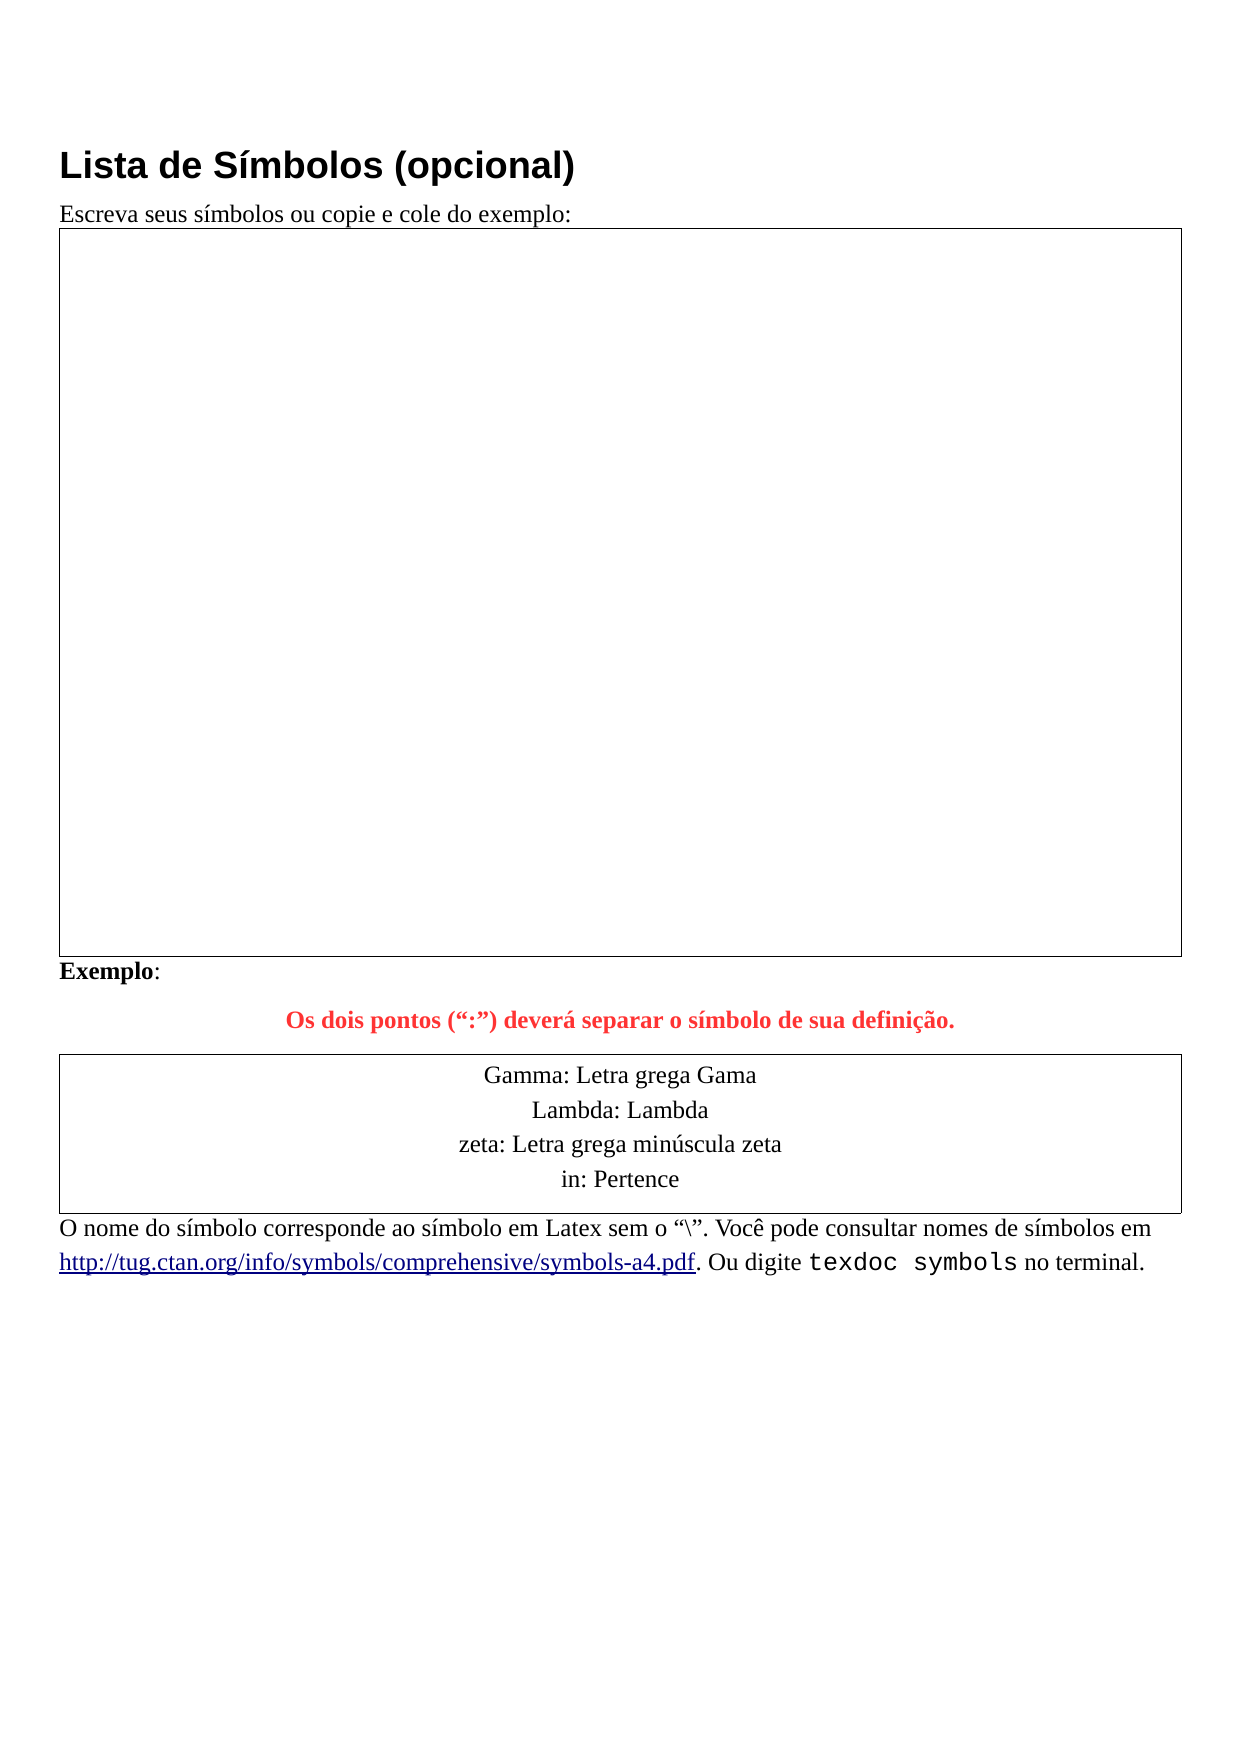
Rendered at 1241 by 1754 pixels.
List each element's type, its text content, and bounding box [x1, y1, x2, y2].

table_header Gamma: Letra grega Gama Lambda: Lambda zeta: Letra grega minúscula zeta in: Pertence [60, 1055, 1181, 1213]
text O nome do símbolo corresponde ao símbolo em Latex sem o “\”. Você pode consultar nomes de símbolos em http://tug.ctan.org/info/symbols/comprehensive/symbols-a4.pdf. Ou digite texdoc symbols no terminal. [59, 1214, 1181, 1278]
text Escreva seus símbolos ou copie e cole do exemplo: [59, 199, 1181, 228]
text Exemplo: [59, 957, 1181, 985]
text Os dois pontos (“:”) deverá separar o símbolo de sua definição. [59, 1005, 1181, 1034]
subtitle Lista de Símbolos (opcional) [59, 143, 1181, 187]
